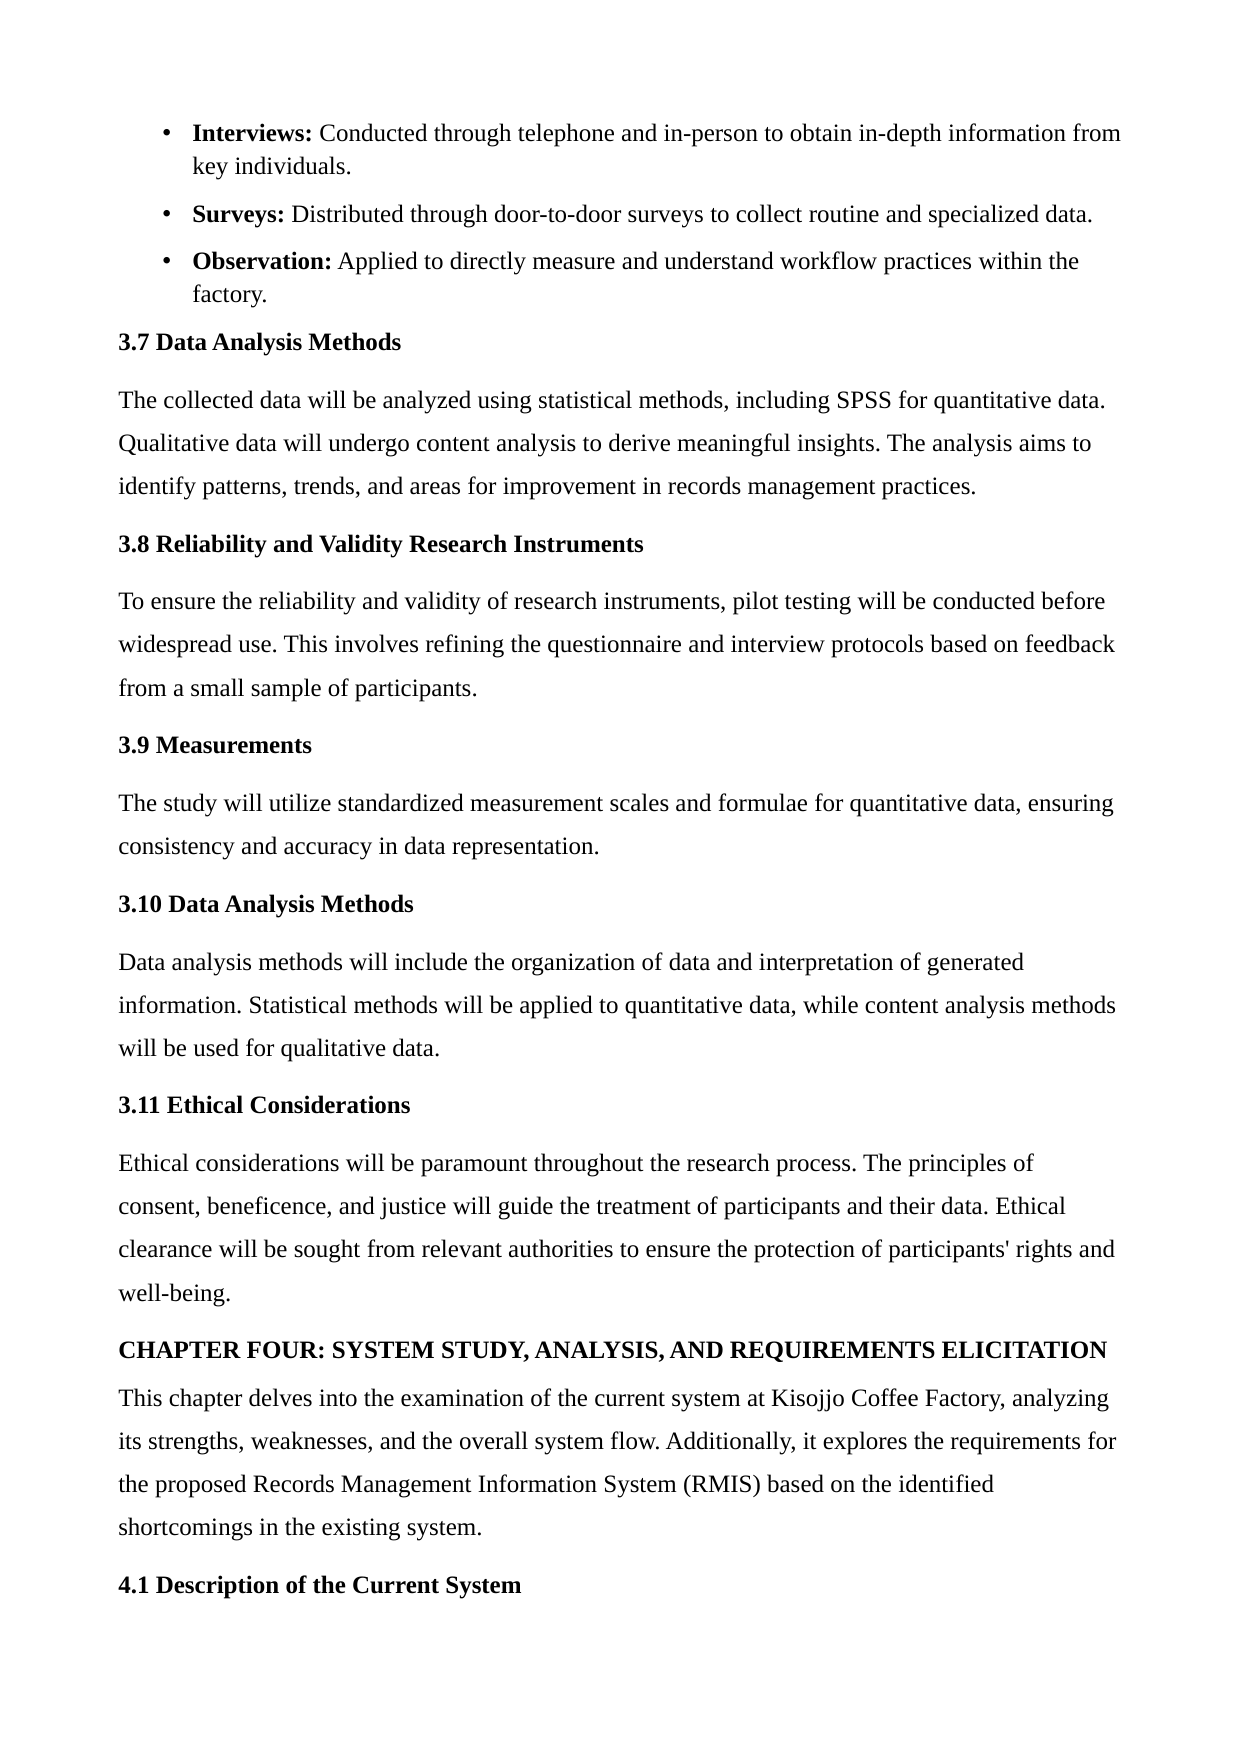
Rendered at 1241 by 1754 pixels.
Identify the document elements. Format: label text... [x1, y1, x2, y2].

text 3.10 Data Analysis Methods [118, 889, 1122, 918]
list Surveys: Distributed through door-to-door surveys to collect routine and specialized data. [162, 199, 1122, 227]
text This chapter delves into the examination of the current system at Kisojjo Coffee Factory, analyzing its strengths, weaknesses, and the overall system flow. Additionally, it explores the requirements for the proposed Records Management Information System (RMIS) based on the identified shortcomings in the existing system. [118, 1383, 1122, 1541]
text The collected data will be analyzed using statistical methods, including SPSS for quantitative data. Qualitative data will undergo content analysis to derive meaningful insights. The analysis aims to identify patterns, trends, and areas for improvement in records management practices. [118, 385, 1122, 500]
text 4.1 Description of the Current System [118, 1570, 1122, 1599]
text 3.9 Measurements [118, 730, 1122, 759]
text 3.11 Ethical Considerations [118, 1091, 1122, 1119]
list Interviews: Conducted through telephone and in-person to obtain in-depth information from key individuals. [162, 118, 1122, 180]
text CHAPTER FOUR: SYSTEM STUDY, ANALYSIS, AND REQUIREMENTS ELICITATION [118, 1335, 1122, 1364]
text 3.8 Reliability and Validity Research Instruments [118, 529, 1122, 557]
text The study will utilize standardized measurement scales and formulae for quantitative data, ensuring consistency and accuracy in data representation. [118, 788, 1122, 860]
list Observation: Applied to directly measure and understand workflow practices within the factory. [162, 246, 1122, 308]
text 3.7 Data Analysis Methods [118, 327, 1122, 356]
text Data analysis methods will include the organization of data and interpretation of generated information. Statistical methods will be applied to quantitative data, while content analysis methods will be used for qualitative data. [118, 947, 1122, 1062]
text To ensure the reliability and validity of research instruments, pilot testing will be conducted before widespread use. This involves refining the questionnaire and interview protocols based on feedback from a small sample of participants. [118, 586, 1122, 701]
text Ethical considerations will be paramount throughout the research process. The principles of consent, beneficence, and justice will guide the treatment of participants and their data. Ethical clearance will be sought from relevant authorities to ensure the protection of participants' rights and well-being. [118, 1148, 1122, 1306]
